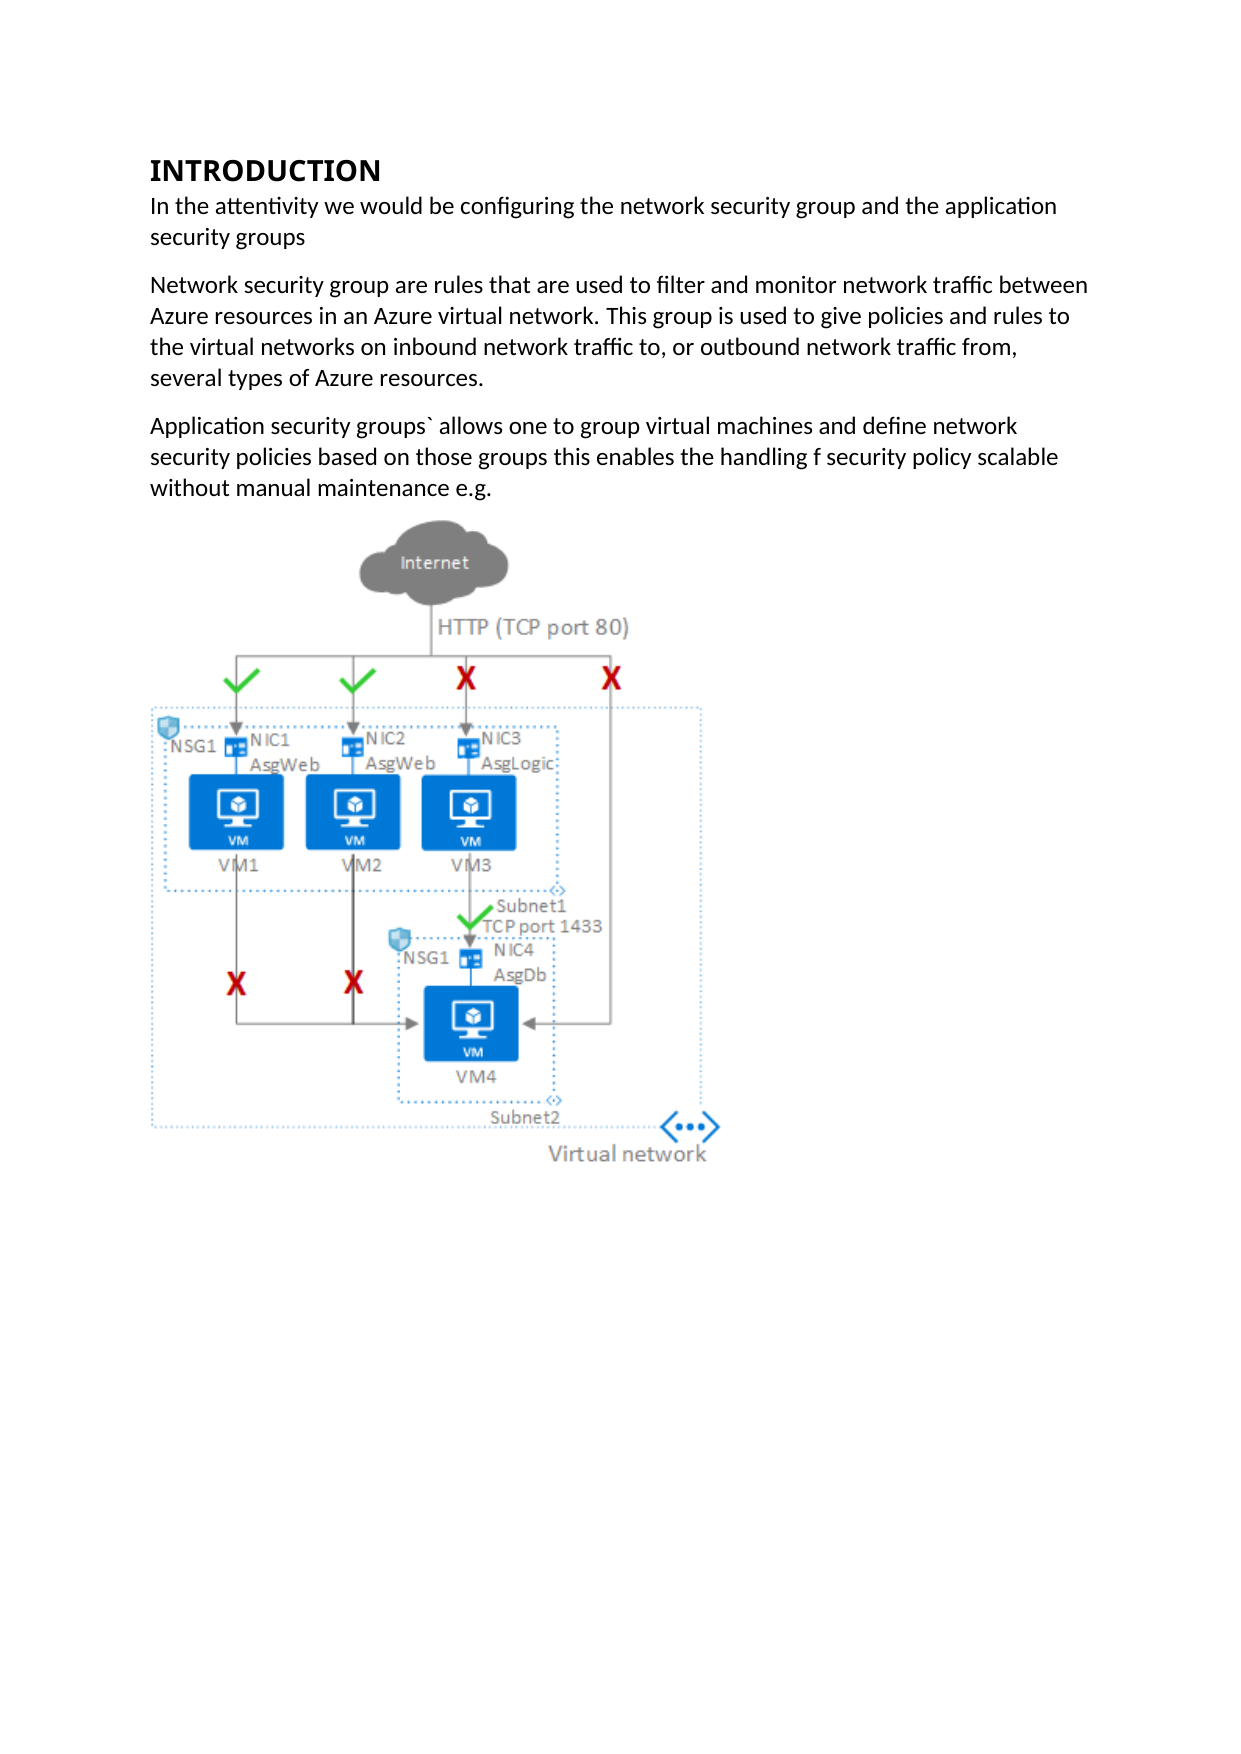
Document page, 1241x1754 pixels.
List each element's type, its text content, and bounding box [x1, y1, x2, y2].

text Network security group are rules that are used to filter and monitor network traffic between Azure resources in an Azure virtual network. This group is used to give policies and rules to the virtual networks on inbound network traffic to, or outbound network traffic from, several types of Azure resources. [150, 269, 1090, 393]
text In the attentivity we would be configuring the network security group and the application security groups [150, 190, 1090, 252]
text Application security groups` allows one to group virtual machines and define network security policies based on those groups this enables the handling f security policy scalable without manual maintenance e.g. [150, 410, 1090, 503]
subtitle Introduction [150, 150, 1090, 190]
